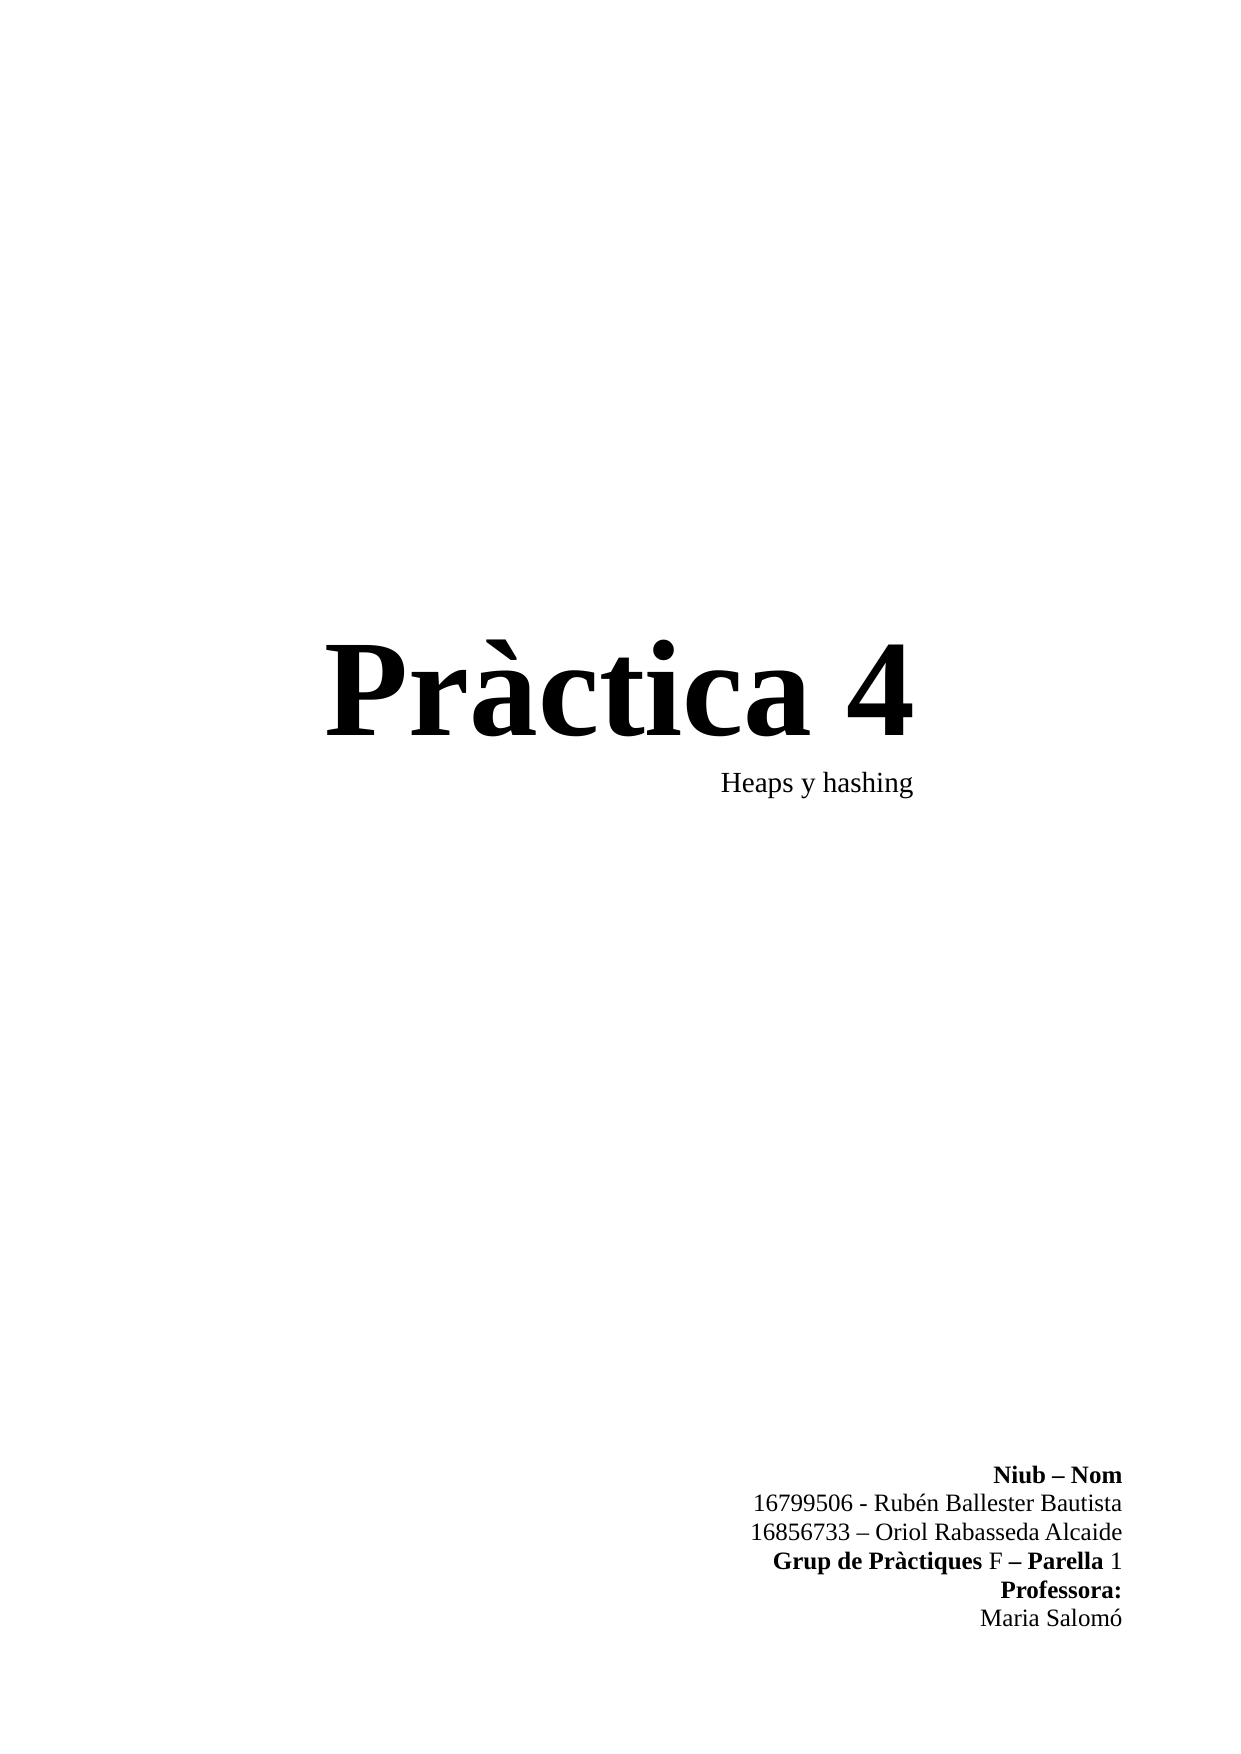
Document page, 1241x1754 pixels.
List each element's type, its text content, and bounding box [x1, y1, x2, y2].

text Grup de Pràctiques F – Parella 1 [118, 1546, 1122, 1575]
text Pràctica 4 [118, 607, 1122, 765]
text Heaps y hashing [118, 765, 1122, 798]
text 16856733 – Oriol Rabasseda Alcaide [118, 1517, 1122, 1546]
text Professora: [118, 1575, 1122, 1603]
text Maria Salomó [118, 1603, 1122, 1632]
text Niub – Nom [118, 1460, 1122, 1488]
text 16799506 - Rubén Ballester Bautista [118, 1488, 1122, 1517]
